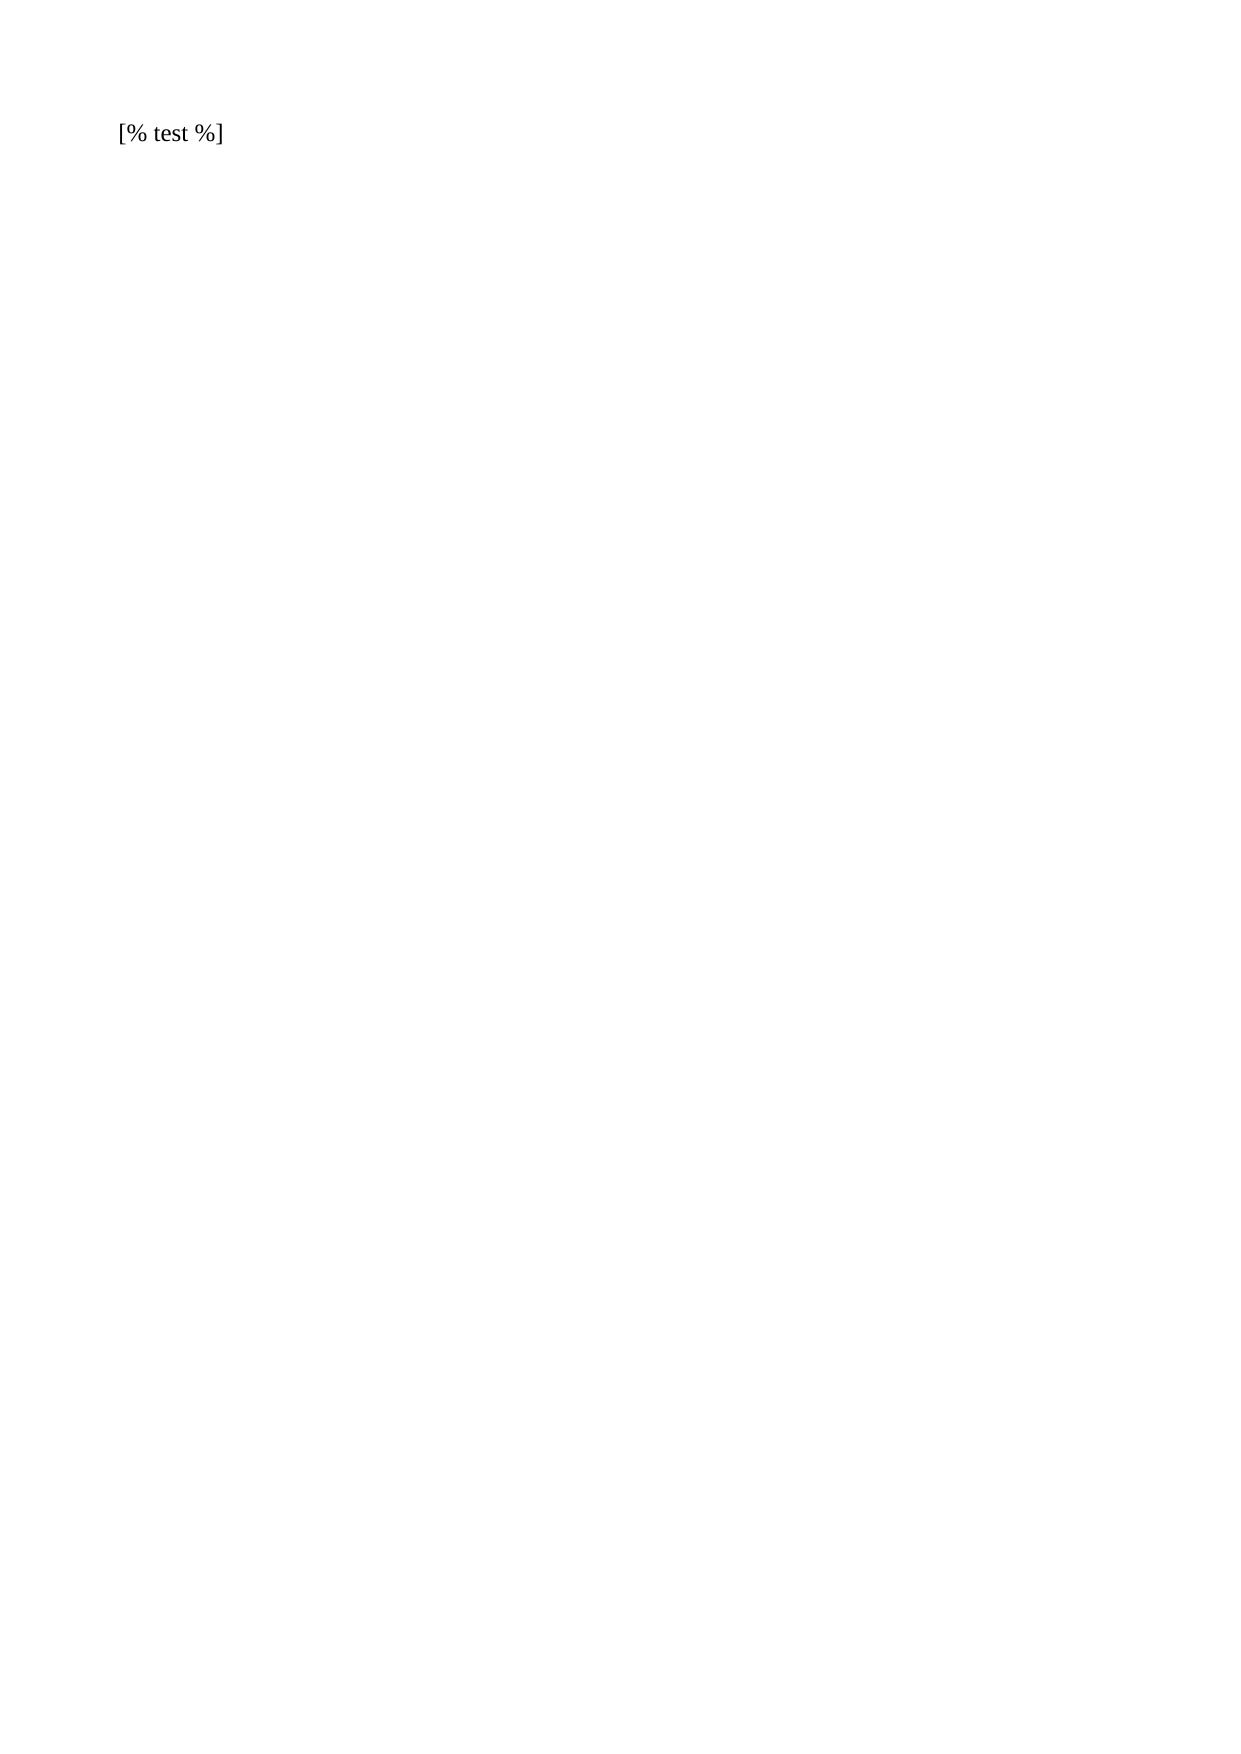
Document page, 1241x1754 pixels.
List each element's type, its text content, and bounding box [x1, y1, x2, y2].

text [% test %] [118, 118, 1122, 147]
